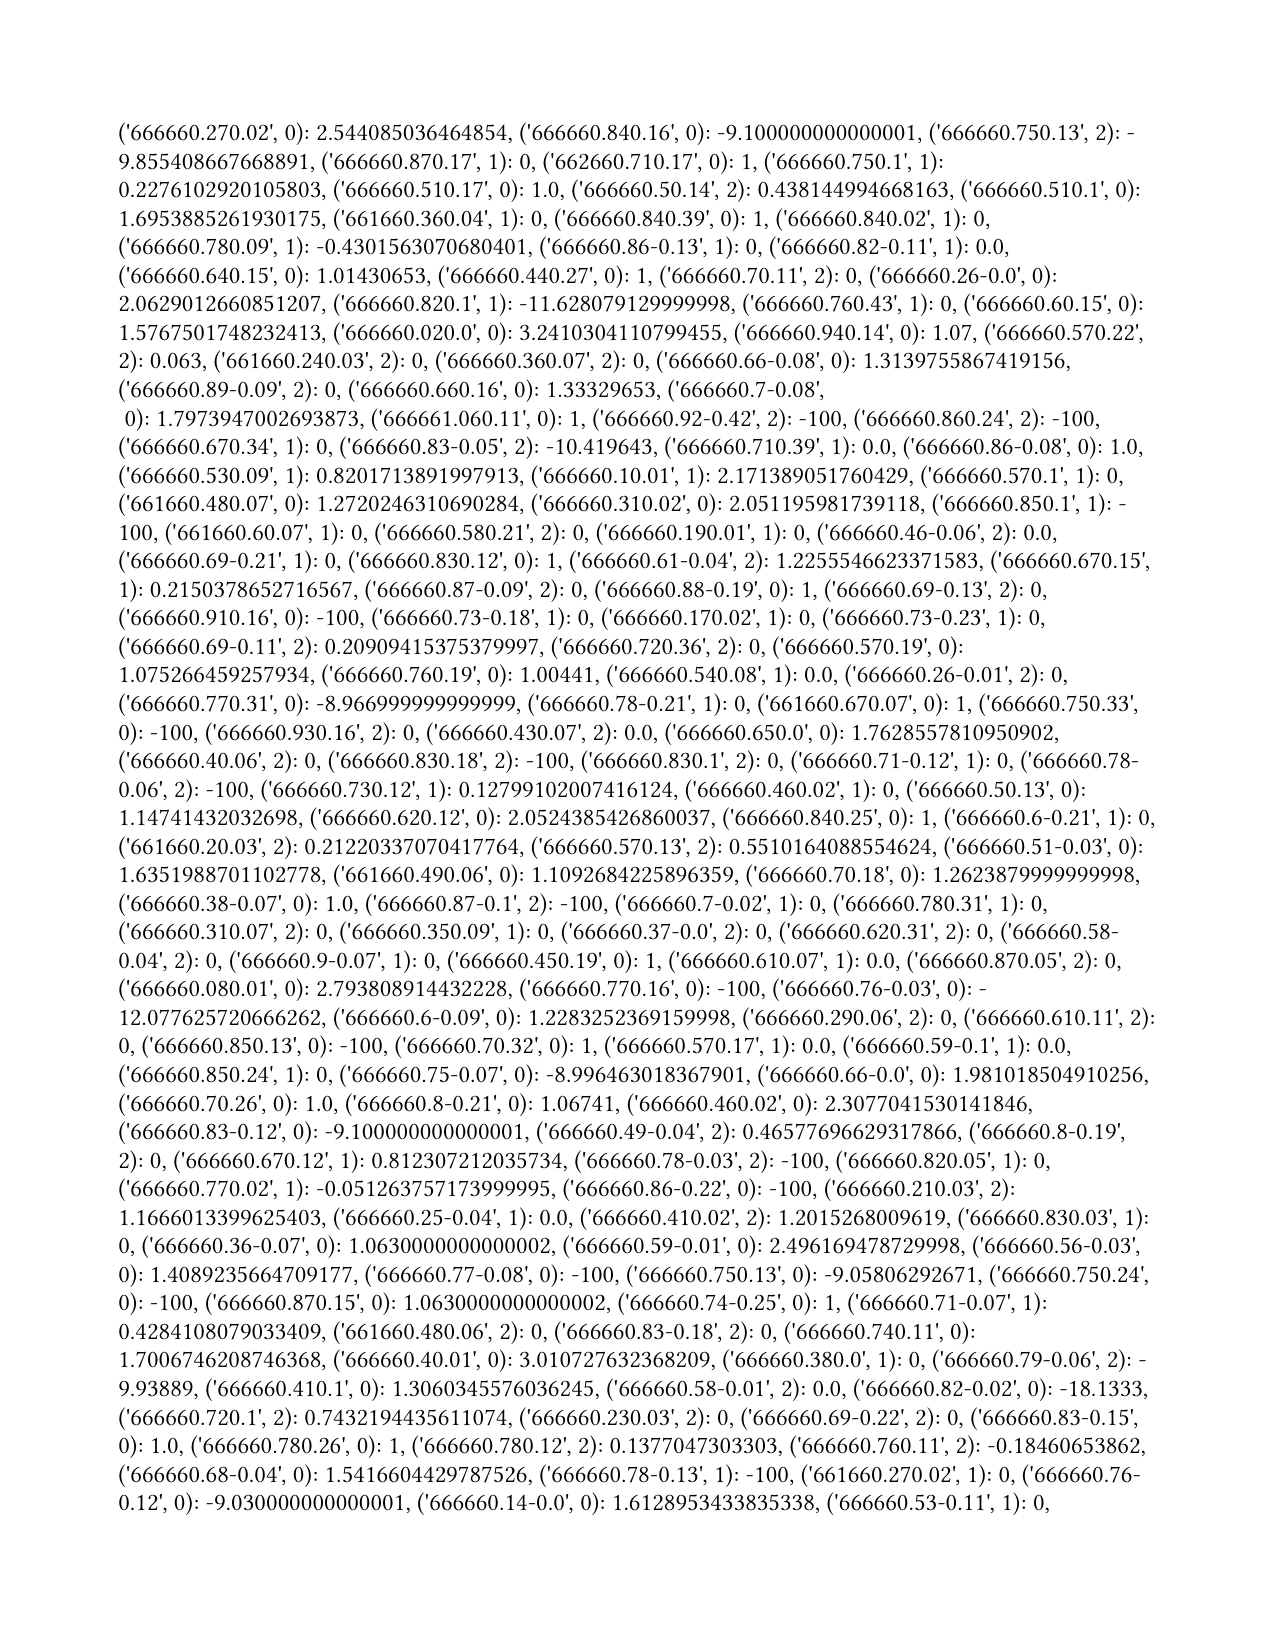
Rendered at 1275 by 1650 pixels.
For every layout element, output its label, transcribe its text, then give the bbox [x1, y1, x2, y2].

text 0): 1.7973947002693873, ('666661.060.11', 0): 1, ('666660.92-0.42', 2): -100, ('666660.860.24', 2): -100, ('666660.670.34', 1): 0, ('666660.83-0.05', 2): -10.419643, ('666660.710.39', 1): 0.0, ('666660.86-0.08', 0): 1.0, ('666660.530.09', 1): 0.8201713891997913, ('666660.10.01', 1): 2.171389051760429, ('666660.570.1', 1): 0, ('661660.480.07', 0): 1.2720246310690284, ('666660.310.02', 0): 2.051195981739118, ('666660.850.1', 1): -100, ('661660.60.07', 1): 0, ('666660.580.21', 2): 0, ('666660.190.01', 1): 0, ('666660.46-0.06', 2): 0.0, ('666660.69-0.21', 1): 0, ('666660.830.12', 0): 1, ('666660.61-0.04', 2): 1.2255546623371583, ('666660.670.15', 1): 0.2150378652716567, ('666660.87-0.09', 2): 0, ('666660.88-0.19', 0): 1, ('666660.69-0.13', 2): 0, ('666660.910.16', 0): -100, ('666660.73-0.18', 1): 0, ('666660.170.02', 1): 0, ('666660.73-0.23', 1): 0, ('666660.69-0.11', 2): 0.20909415375379997, ('666660.720.36', 2): 0, ('666660.570.19', 0): 1.075266459257934, ('666660.760.19', 0): 1.00441, ('666660.540.08', 1): 0.0, ('666660.26-0.01', 2): 0, ('666660.770.31', 0): -8.966999999999999, ('666660.78-0.21', 1): 0, ('661660.670.07', 0): 1, ('666660.750.33', 0): -100, ('666660.930.16', 2): 0, ('666660.430.07', 2): 0.0, ('666660.650.0', 0): 1.7628557810950902, ('666660.40.06', 2): 0, ('666660.830.18', 2): -100, ('666660.830.1', 2): 0, ('666660.71-0.12', 1): 0, ('666660.78-0.06', 2): -100, ('666660.730.12', 1): 0.12799102007416124, ('666660.460.02', 1): 0, ('666660.50.13', 0): 1.14741432032698, ('666660.620.12', 0): 2.0524385426860037, ('666660.840.25', 0): 1, ('666660.6-0.21', 1): 0, ('661660.20.03', 2): 0.21220337070417764, ('666660.570.13', 2): 0.5510164088554624, ('666660.51-0.03', 0): 1.6351988701102778, ('661660.490.06', 0): 1.1092684225896359, ('666660.70.18', 0): 1.2623879999999998, ('666660.38-0.07', 0): 1.0, ('666660.87-0.1', 2): -100, ('666660.7-0.02', 1): 0, ('666660.780.31', 1): 0, ('666660.310.07', 2): 0, ('666660.350.09', 1): 0, ('666660.37-0.0', 2): 0, ('666660.620.31', 2): 0, ('666660.58-0.04', 2): 0, ('666660.9-0.07', 1): 0, ('666660.450.19', 0): 1, ('666660.610.07', 1): 0.0, ('666660.870.05', 2): 0, ('666660.080.01', 0): 2.793808914432228, ('666660.770.16', 0): -100, ('666660.76-0.03', 0): -12.077625720666262, ('666660.6-0.09', 0): 1.2283252369159998, ('666660.290.06', 2): 0, ('666660.610.11', 2): 0, ('666660.850.13', 0): -100, ('666660.70.32', 0): 1, ('666660.570.17', 1): 0.0, ('666660.59-0.1', 1): 0.0, ('666660.850.24', 1): 0, ('666660.75-0.07', 0): -8.996463018367901, ('666660.66-0.0', 0): 1.981018504910256, ('666660.70.26', 0): 1.0, ('666660.8-0.21', 0): 1.06741, ('666660.460.02', 0): 2.3077041530141846, ('666660.83-0.12', 0): -9.100000000000001, ('666660.49-0.04', 2): 0.46577696629317866, ('666660.8-0.19', 2): 0, ('666660.670.12', 1): 0.812307212035734, ('666660.78-0.03', 2): -100, ('666660.820.05', 1): 0, ('666660.770.02', 1): -0.051263757173999995, ('666660.86-0.22', 0): -100, ('666660.210.03', 2): 1.1666013399625403, ('666660.25-0.04', 1): 0.0, ('666660.410.02', 2): 1.2015268009619, ('666660.830.03', 1): 0, ('666660.36-0.07', 0): 1.0630000000000002, ('666660.59-0.01', 0): 2.496169478729998, ('666660.56-0.03', 0): 1.4089235664709177, ('666660.77-0.08', 0): -100, ('666660.750.13', 0): -9.05806292671, ('666660.750.24', 0): -100, ('666660.870.15', 0): 1.0630000000000002, ('666660.74-0.25', 0): 1, ('666660.71-0.07', 1): 0.4284108079033409, ('661660.480.06', 2): 0, ('666660.83-0.18', 2): 0, ('666660.740.11', 0): 1.7006746208746368, ('666660.40.01', 0): 3.010727632368209, ('666660.380.0', 1): 0, ('666660.79-0.06', 2): -9.93889, ('666660.410.1', 0): 1.3060345576036245, ('666660.58-0.01', 2): 0.0, ('666660.82-0.02', 0): -18.1333, ('666660.720.1', 2): 0.7432194435611074, ('666660.230.03', 2): 0, ('666660.69-0.22', 2): 0, ('666660.83-0.15', 0): 1.0, ('666660.780.26', 0): 1, ('666660.780.12', 2): 0.1377047303303, ('666660.760.11', 2): -0.18460653862, ('666660.68-0.04', 0): 1.5416604429787526, ('666660.78-0.13', 1): -100, ('661660.270.02', 1): 0, ('666660.76-0.12', 0): -9.030000000000001, ('666660.14-0.0', 0): 1.6128953433835338, ('666660.53-0.11', 1): 0, [118, 403, 1157, 1517]
text ('666660.270.02', 0): 2.544085036464854, ('666660.840.16', 0): -9.100000000000001, ('666660.750.13', 2): -9.855408667668891, ('666660.870.17', 1): 0, ('662660.710.17', 0): 1, ('666660.750.1', 1): 0.2276102920105803, ('666660.510.17', 0): 1.0, ('666660.50.14', 2): 0.438144994668163, ('666660.510.1', 0): 1.6953885261930175, ('661660.360.04', 1): 0, ('666660.840.39', 0): 1, ('666660.840.02', 1): 0, ('666660.780.09', 1): -0.4301563070680401, ('666660.86-0.13', 1): 0, ('666660.82-0.11', 1): 0.0, ('666660.640.15', 0): 1.01430653, ('666660.440.27', 0): 1, ('666660.70.11', 2): 0, ('666660.26-0.0', 0): 2.0629012660851207, ('666660.820.1', 1): -11.628079129999998, ('666660.760.43', 1): 0, ('666660.60.15', 0): 1.5767501748232413, ('666660.020.0', 0): 3.2410304110799455, ('666660.940.14', 0): 1.07, ('666660.570.22', 2): 0.063, ('661660.240.03', 2): 0, ('666660.360.07', 2): 0, ('666660.66-0.08', 0): 1.3139755867419156, ('666660.89-0.09', 2): 0, ('666660.660.16', 0): 1.33329653, ('666660.7-0.08', [118, 118, 1157, 403]
